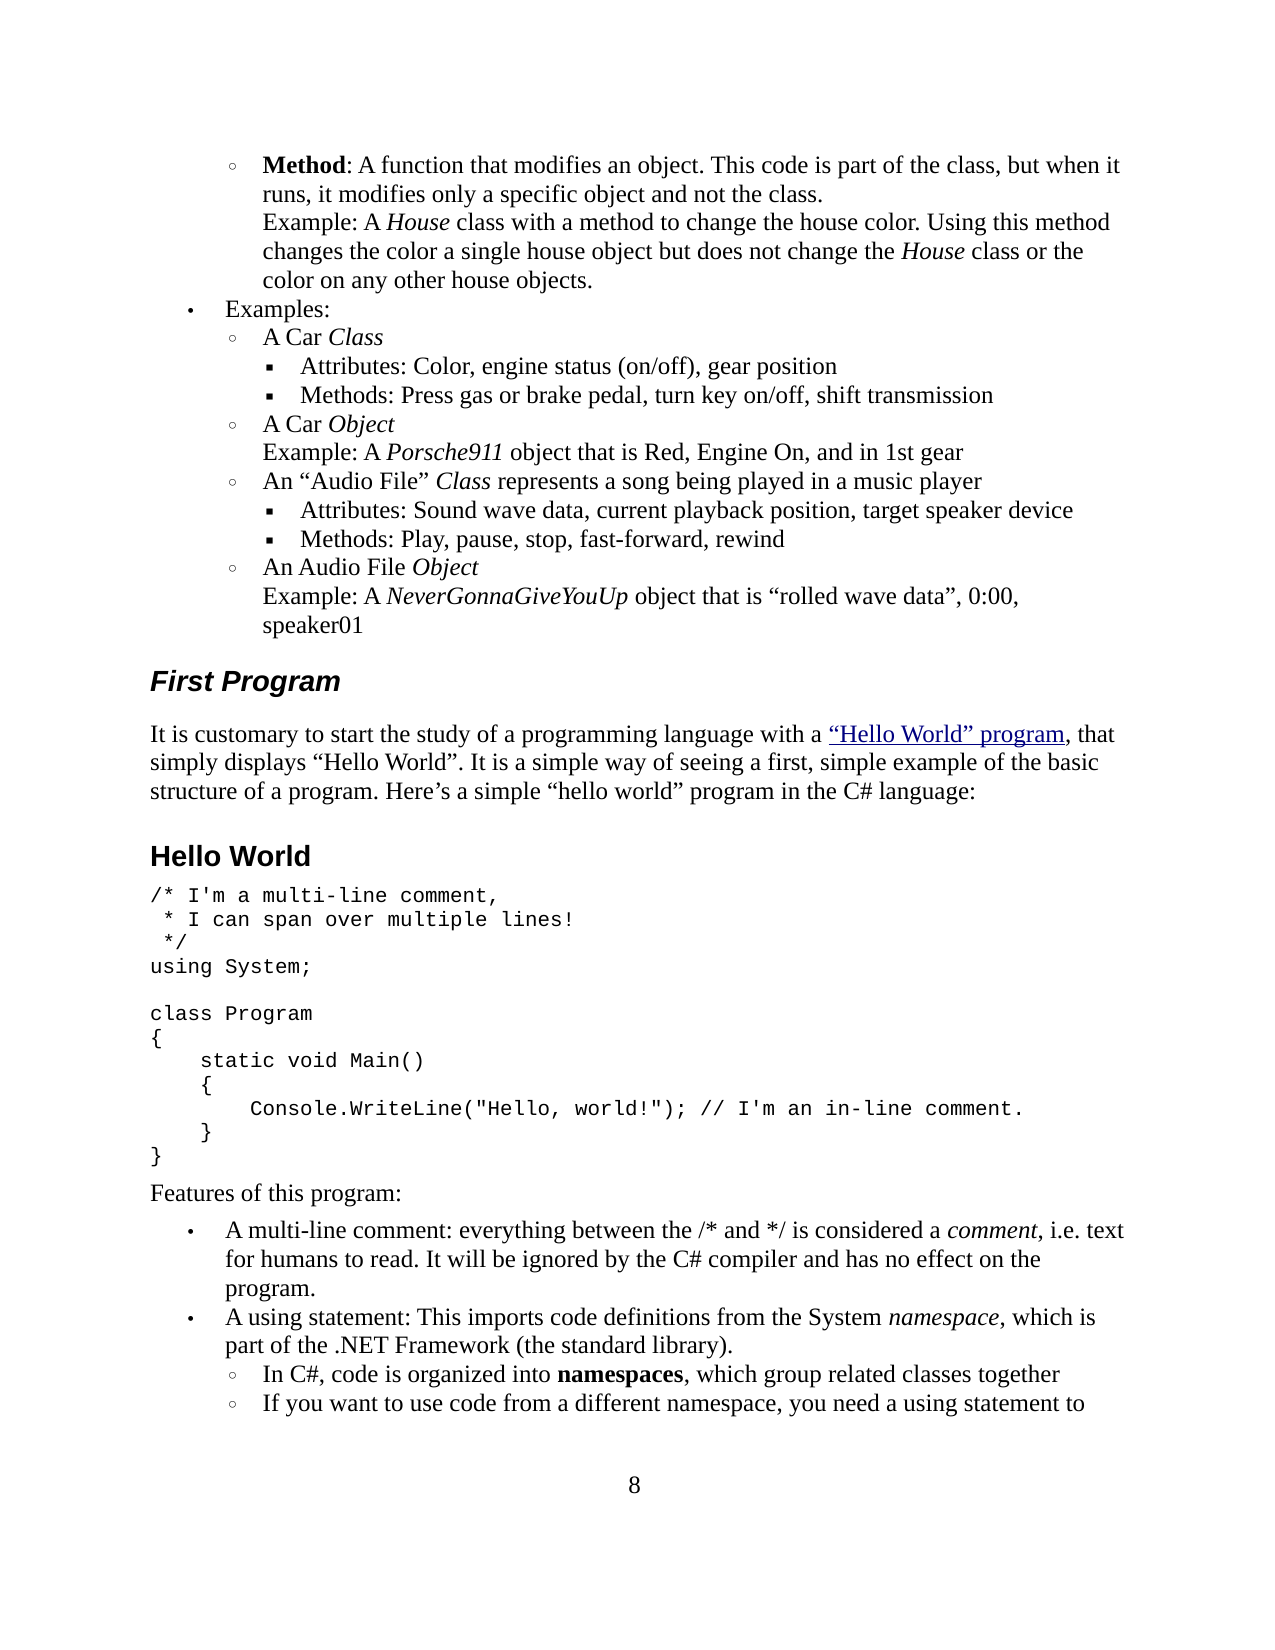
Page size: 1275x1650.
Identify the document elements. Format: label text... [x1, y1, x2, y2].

subtitle Hello World [150, 839, 1125, 872]
list If you want to use code from a different namespace, you need a using statement to [225, 1388, 1125, 1417]
list In C#, code is organized into namespaces, which group related classes together [225, 1359, 1125, 1388]
list Methods: Press gas or brake pedal, turn key on/off, shift transmission [262, 380, 1125, 409]
text */ [150, 932, 1125, 956]
text class Program [150, 1003, 1125, 1027]
list Method: A function that modifies an object. This code is part of the class, but when it runs, it modifies only a specific object and not the class. Example: A House class with a method to change the house color. Using this method changes the color a single house object but does not change the House class or the color on any other house objects. [225, 150, 1125, 294]
list A using statement: This imports code definitions from the System namespace, which is part of the .NET Framework (the standard library). [187, 1302, 1125, 1359]
text static void Main() [150, 1051, 1125, 1074]
list A Car Object Example: A Porsche911 object that is Red, Engine On, and in 1st gear [225, 409, 1125, 466]
list An “Audio File” Class represents a song being played in a music player [225, 466, 1125, 495]
text Console.WriteLine("Hello, world!"); // I'm an in-line comment. [150, 1098, 1125, 1121]
text } [150, 1145, 1125, 1169]
text } [150, 1121, 1125, 1145]
list Attributes: Color, engine status (on/off), gear position [262, 351, 1125, 380]
list A Car Class [225, 322, 1125, 351]
list Examples: [187, 294, 1125, 322]
text Features of this program: [150, 1178, 1125, 1206]
list Methods: Play, pause, stop, fast-forward, rewind [262, 524, 1125, 552]
subtitle First Program [150, 664, 1125, 697]
text * I can span over multiple lines! [150, 909, 1125, 932]
text /* I'm a multi-line comment, [150, 885, 1125, 909]
text { [150, 1027, 1125, 1051]
text { [150, 1074, 1125, 1098]
text using System; [150, 956, 1125, 979]
list Attributes: Sound wave data, current playback position, target speaker device [262, 495, 1125, 524]
text It is customary to start the study of a programming language with a “Hello World” program, that simply displays “Hello World”. It is a simple way of seeing a first, simple example of the basic structure of a program. Here’s a simple “hello world” program in the C# language: [150, 719, 1125, 805]
list An Audio File Object Example: A NeverGonnaGiveYouUp object that is “rolled wave data”, 0:00, speaker01 [225, 552, 1125, 639]
list A multi-line comment: everything between the /* and */ is considered a comment, i.e. text for humans to read. It will be ignored by the C# compiler and has no effect on the program. [187, 1215, 1125, 1302]
